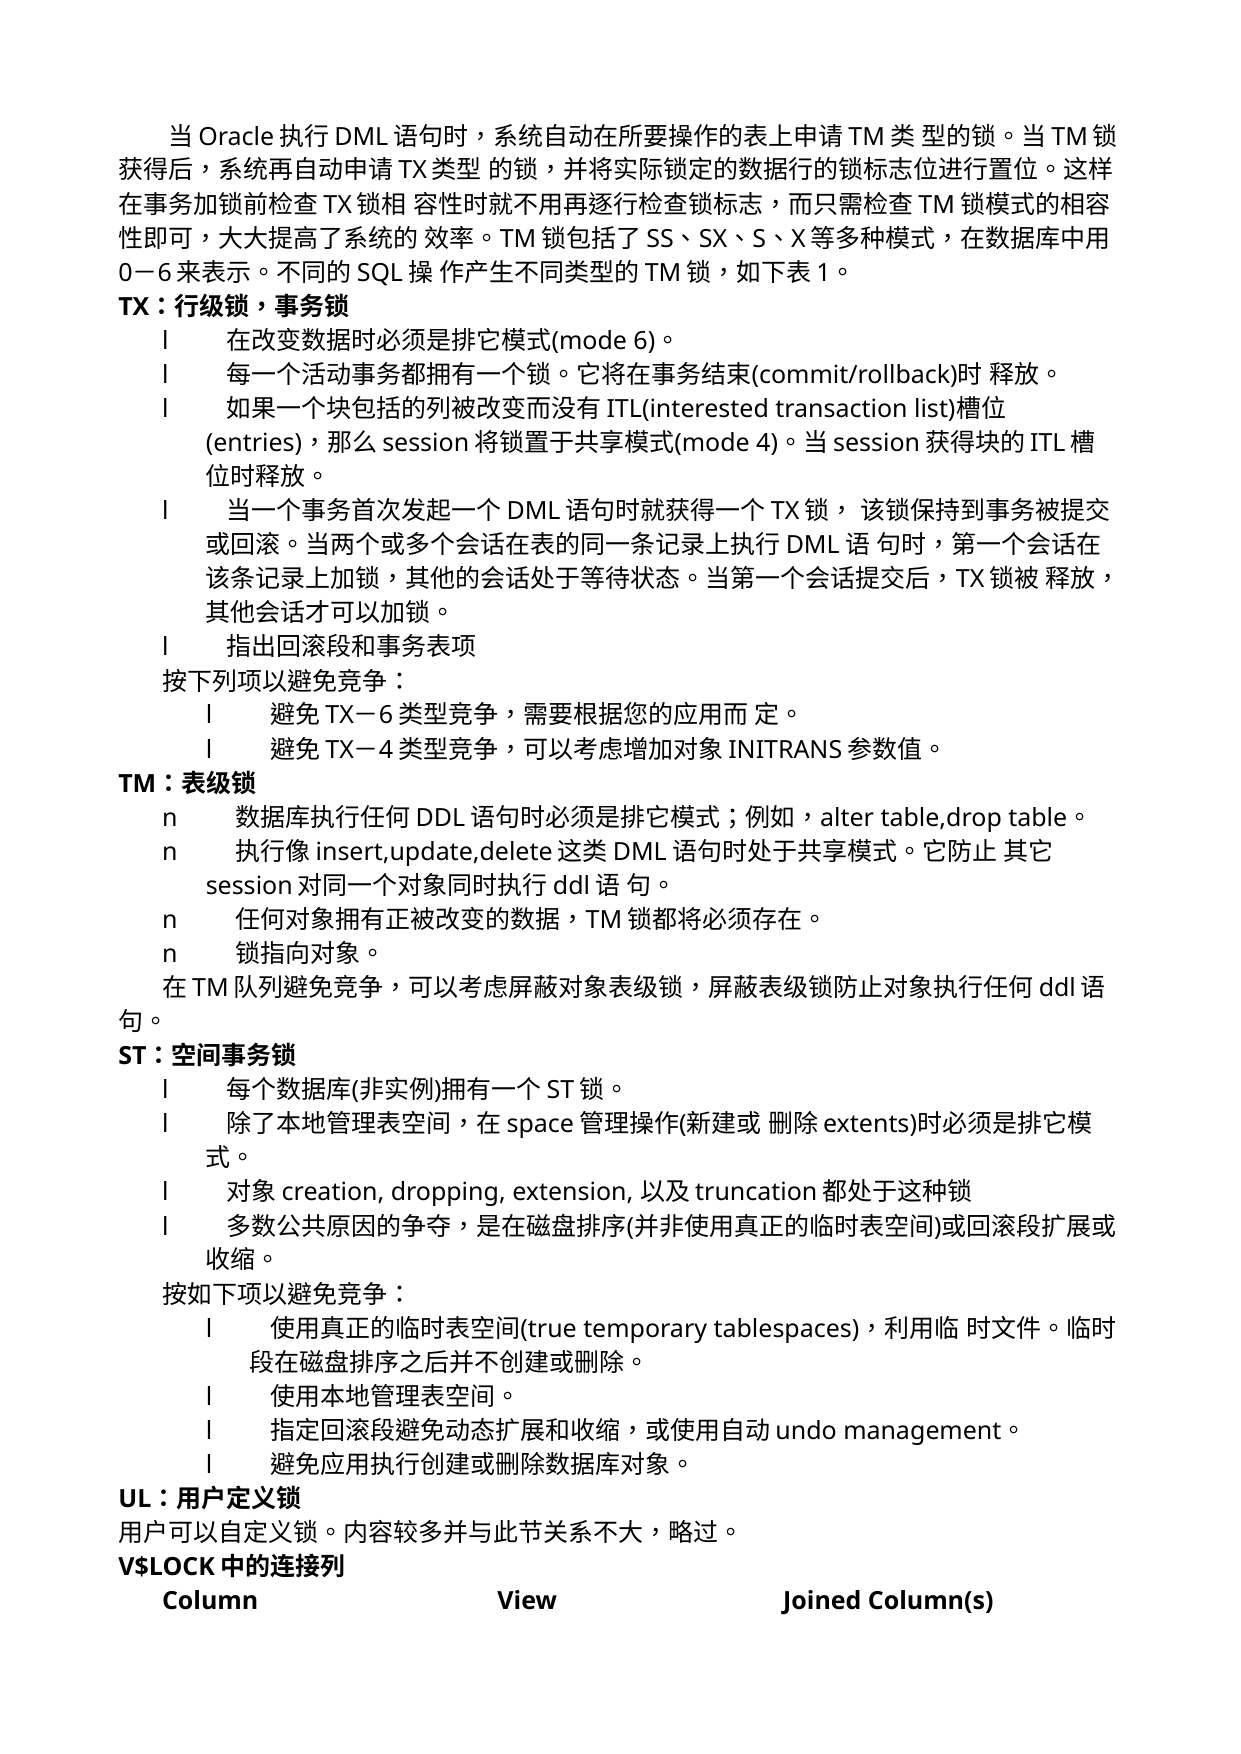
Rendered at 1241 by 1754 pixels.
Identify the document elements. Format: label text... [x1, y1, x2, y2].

text l 当一个事务首次发起一个DML语句时就获得一个TX锁， 该锁保持到事务被提交或回滚。当两个或多个会话在表的同一条记录上执行DML语 句时，第一个会话在该条记录上加锁，其他的会话处于等待状态。当第一个会话提交后，TX锁被 释放，其他会话才可以加锁。 [162, 493, 1122, 629]
text UL：用户定义锁 [118, 1481, 1122, 1515]
text Column View Joined Column(s) [118, 1583, 1122, 1617]
text l 每个数据库(非实例)拥有一个ST锁。 [162, 1072, 1122, 1106]
text 在TM队列避免竞争，可以考虑屏蔽对象表级锁，屏蔽表级锁防止对象执行任何ddl语句。 [118, 970, 1122, 1038]
text n 任何对象拥有正被改变的数据，TM锁都将必须存在。 [162, 902, 1122, 936]
text l 使用真正的临时表空间(true temporary tablespaces)，利用临 时文件。临时段在磁盘排序之后并不创建或删除。 [206, 1310, 1122, 1378]
text l 避免TX－6类型竞争，需要根据您的应用而 定。 [162, 697, 1122, 731]
text l 指出回滚段和事务表项 [162, 629, 1122, 663]
text l 在改变数据时必须是排它模式(mode 6)。 [162, 322, 1122, 357]
text 按下列项以避免竞争： [118, 663, 1122, 697]
text l 指定回滚段避免动态扩展和收缩，或使用自动undo management。 [206, 1412, 1122, 1447]
text l 多数公共原因的争夺，是在磁盘排序(并非使用真正的临时表空间)或回滚段扩展或收缩。 [162, 1208, 1122, 1276]
text V$LOCK中的连接列 [118, 1549, 1122, 1583]
text TM：表级锁 [118, 765, 1122, 799]
text TX：行级锁，事务锁 [118, 288, 1122, 322]
text n 数据库执行任何DDL语句时必须是排它模式；例如，alter table,drop table。 [162, 799, 1122, 833]
text n 执行像insert,update,delete这类DML语句时处于共享模式。它防止 其它session对同一个对象同时执行ddl语 句。 [162, 833, 1122, 902]
text 当Oracle执行DML语句时，系统自动在所要操作的表上申请TM类 型的锁。当TM锁获得后，系统再自动申请TX类型 的锁，并将实际锁定的数据行的锁标志位进行置位。这样在事务加锁前检查TX锁相 容性时就不用再逐行检查锁标志，而只需检查TM锁模式的相容性即可，大大提高了系统的 效率。TM锁包括了SS、SX、S、X等多种模式，在数据库中用0－6来表示。不同的SQL操 作产生不同类型的TM锁，如下表1。 [118, 118, 1122, 288]
text l 对象creation, dropping, extension, 以及truncation都处于这种锁 [162, 1174, 1122, 1208]
text 用户可以自定义锁。内容较多并与此节关系不大，略过。 [118, 1515, 1122, 1549]
text 按如下项以避免竞争： [118, 1276, 1122, 1310]
text l 除了本地管理表空间，在space管理操作(新建或 删除extents)时必须是排它模式。 [162, 1106, 1122, 1174]
text l 如果一个块包括的列被改变而没有ITL(interested transaction list)槽位(entries)，那么session将锁置于共享模式(mode 4)。当session获得块的ITL槽 位时释放。 [162, 391, 1122, 493]
text l 避免应用执行创建或删除数据库对象。 [206, 1447, 1122, 1481]
text l 每一个活动事务都拥有一个锁。它将在事务结束(commit/rollback)时 释放。 [162, 357, 1122, 391]
text l 使用本地管理表空间。 [206, 1378, 1122, 1412]
text ST：空间事务锁 [118, 1038, 1122, 1072]
text l 避免TX－4类型竞争，可以考虑增加对象INITRANS参数值。 [162, 731, 1122, 765]
text n 锁指向对象。 [162, 936, 1122, 970]
